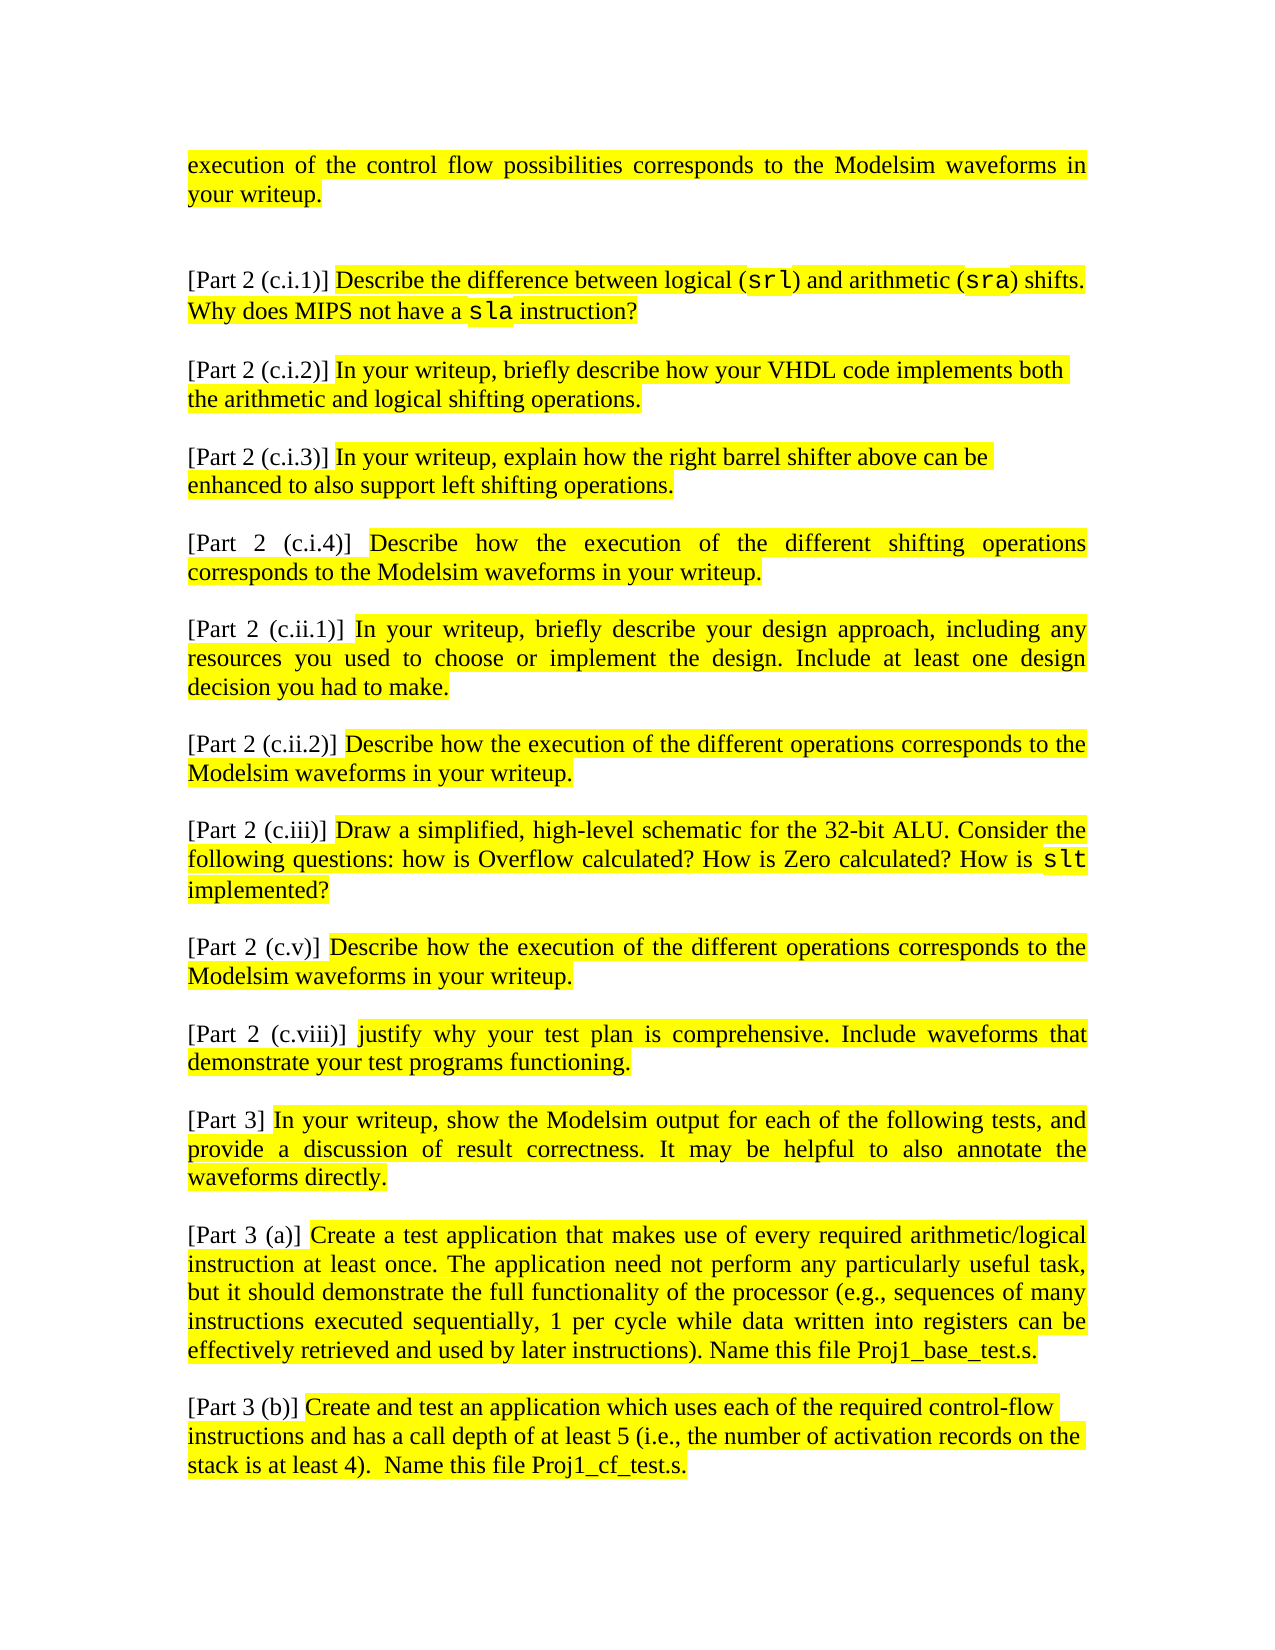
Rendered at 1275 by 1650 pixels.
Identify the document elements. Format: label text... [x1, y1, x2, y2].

text [Part 2 (c.i.2)] In your writeup, briefly describe how your VHDL code implements both the arithmetic and logical shifting operations. [187, 355, 1087, 413]
text [Part 3 (a)] Create a test application that makes use of every required arithmetic/logical instruction at least once. The application need not perform any particularly useful task, but it should demonstrate the full functionality of the processor (e.g., sequences of many instructions executed sequentially, 1 per cycle while data written into registers can be effectively retrieved and used by later instructions). Name this file Proj1_base_test.s. [187, 1220, 1087, 1364]
text [Part 2 (c.ii.1)] In your writeup, briefly describe your design approach, including any resources you used to choose or implement the design. Include at least one design decision you had to make. [187, 614, 1087, 700]
text [Part 3 (b)] Create and test an application which uses each of the required control-flow instructions and has a call depth of at least 5 (i.e., the number of activation records on the stack is at least 4). Name this file Proj1_cf_test.s. [187, 1392, 1087, 1479]
text [Part 2 (c.iii)] Draw a simplified, high-level schematic for the 32-bit ALU. Consider the following questions: how is Overflow calculated? How is Zero calculated? How is slt implemented? [187, 815, 1087, 904]
text [Part 2 (c.v)] Describe how the execution of the different operations corresponds to the Modelsim waveforms in your writeup. [187, 932, 1087, 990]
text [Part 2 (c.i.3)] In your writeup, explain how the right barrel shifter above can be enhanced to also support left shifting operations. [187, 442, 1087, 499]
text [Part 2 (c.i.1)] Describe the difference between logical (srl) and arithmetic (sra) shifts. Why does MIPS not have a sla instruction? [187, 265, 1087, 327]
text execution of the control flow possibilities corresponds to the Modelsim waveforms in your writeup. [187, 150, 1087, 207]
text [Part 2 (c.viii)] justify why your test plan is comprehensive. Include waveforms that demonstrate your test programs functioning. [187, 1019, 1087, 1076]
text [Part 2 (c.ii.2)] Describe how the execution of the different operations corresponds to the Modelsim waveforms in your writeup. [187, 729, 1087, 787]
text [Part 2 (c.i.4)] Describe how the execution of the different shifting operations corresponds to the Modelsim waveforms in your writeup. [187, 528, 1087, 585]
text [Part 3] In your writeup, show the Modelsim output for each of the following tests, and provide a discussion of result correctness. It may be helpful to also annotate the waveforms directly. [187, 1105, 1087, 1191]
